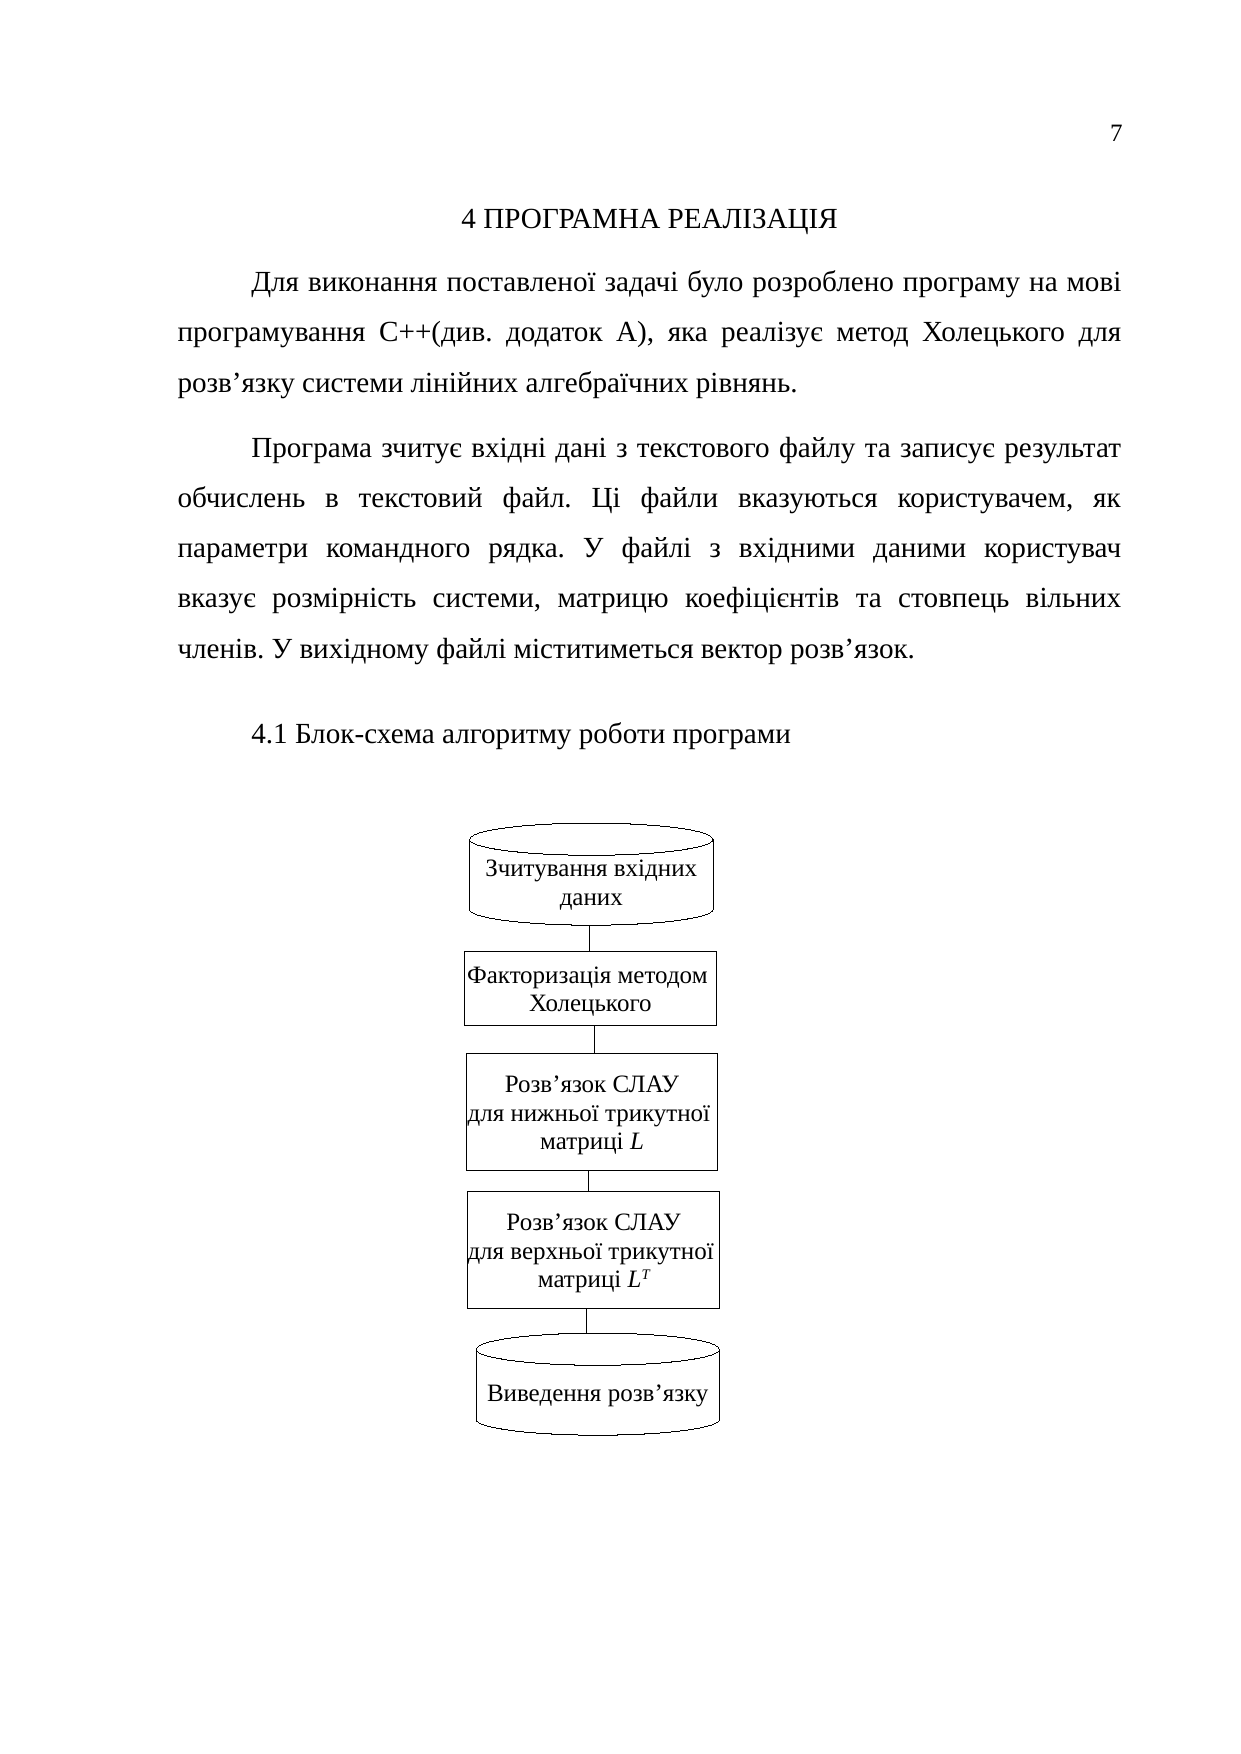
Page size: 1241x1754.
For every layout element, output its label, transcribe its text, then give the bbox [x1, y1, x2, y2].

subtitle 4.1 Блок-схема алгоритму роботи програми [177, 717, 1122, 750]
text Програма зчитує вхідні дані з текстового файлу та записує результат обчислень в текстовий файл. Ці файли вказуються користувачем, як параметри командного рядка. У файлі з вхідними даними користувач вказує розмірність системи, матрицю коефіцієнтів та стовпець вільних членів. У вихідному файлі міститиметься вектор розв’язок. [177, 430, 1122, 664]
text Для виконання поставленої задачі було розроблено програму на мові програмування C++(див. додаток А), яка реалізує метод Холецького для розв’язку системи лінійних алгебраїчних рівнянь. [177, 264, 1122, 398]
subtitle 4 Програмна реалізація [177, 201, 1122, 235]
